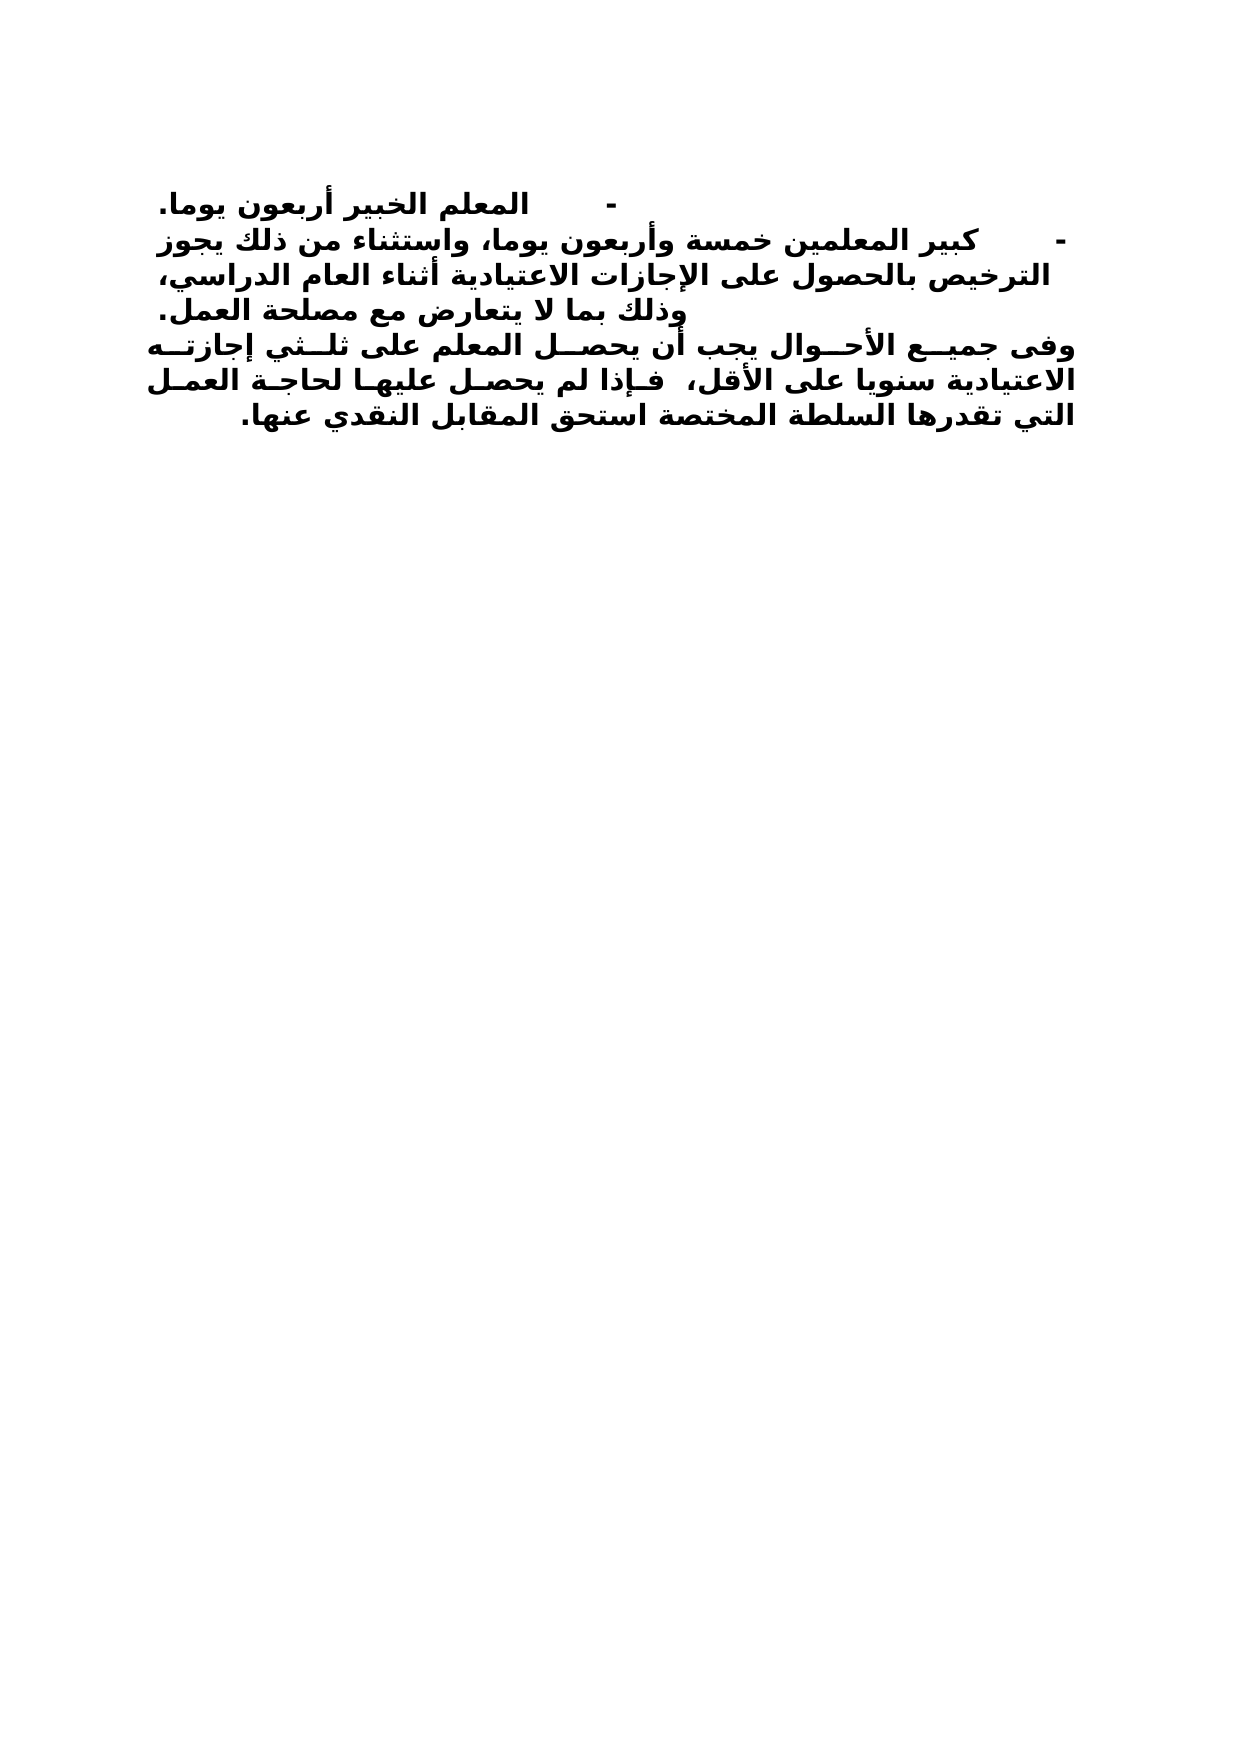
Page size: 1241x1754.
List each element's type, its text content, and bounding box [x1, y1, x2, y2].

text وفى جميع الأحوال يجب أن يحصل المعلم على ثلثي إجازته الاعتيادية سنويا على الأقل، فإذا لم يحصل عليها لحاجة العمل التي تقدرها السلطة المختصة استحق المقابل النقدي عنها. [146, 328, 1076, 432]
list المعلم الخبير أربعون يوما. [147, 187, 1076, 221]
list كبير المعلمين خمسة وأربعون يوما، واستثناء من ذلك يجوز الترخيص بالحصول على الإجازات الاعتيادية أثناء العام الدراسي، وذلك بما لا يتعارض مع مصلحة العمل. [147, 223, 1076, 327]
